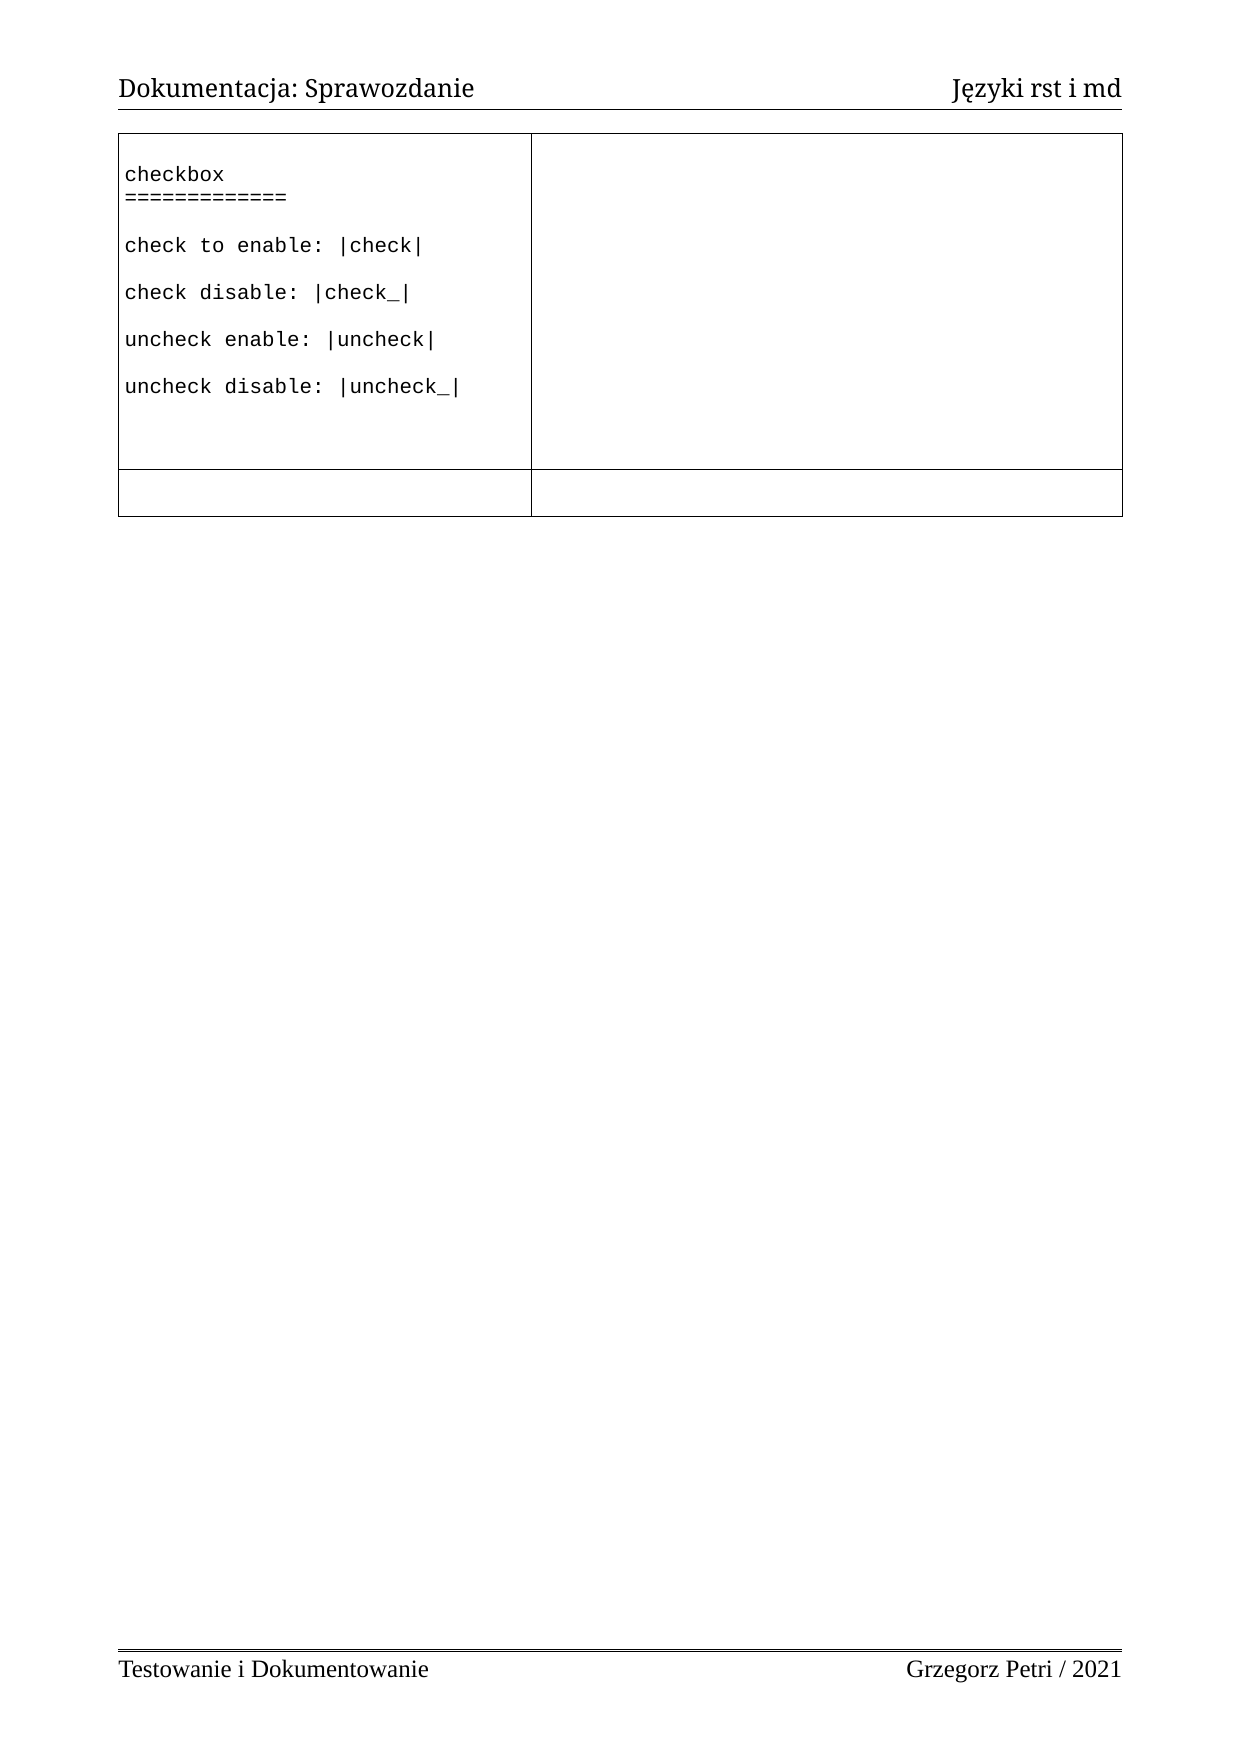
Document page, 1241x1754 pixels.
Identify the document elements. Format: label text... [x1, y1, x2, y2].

table_cell checkbox ============= check to enable: |check| check disable: |check_| uncheck enable: |uncheck| uncheck disable: |uncheck_| [119, 134, 531, 469]
table_cell [532, 134, 1122, 469]
table_cell [532, 470, 1122, 516]
table_cell [119, 470, 531, 516]
